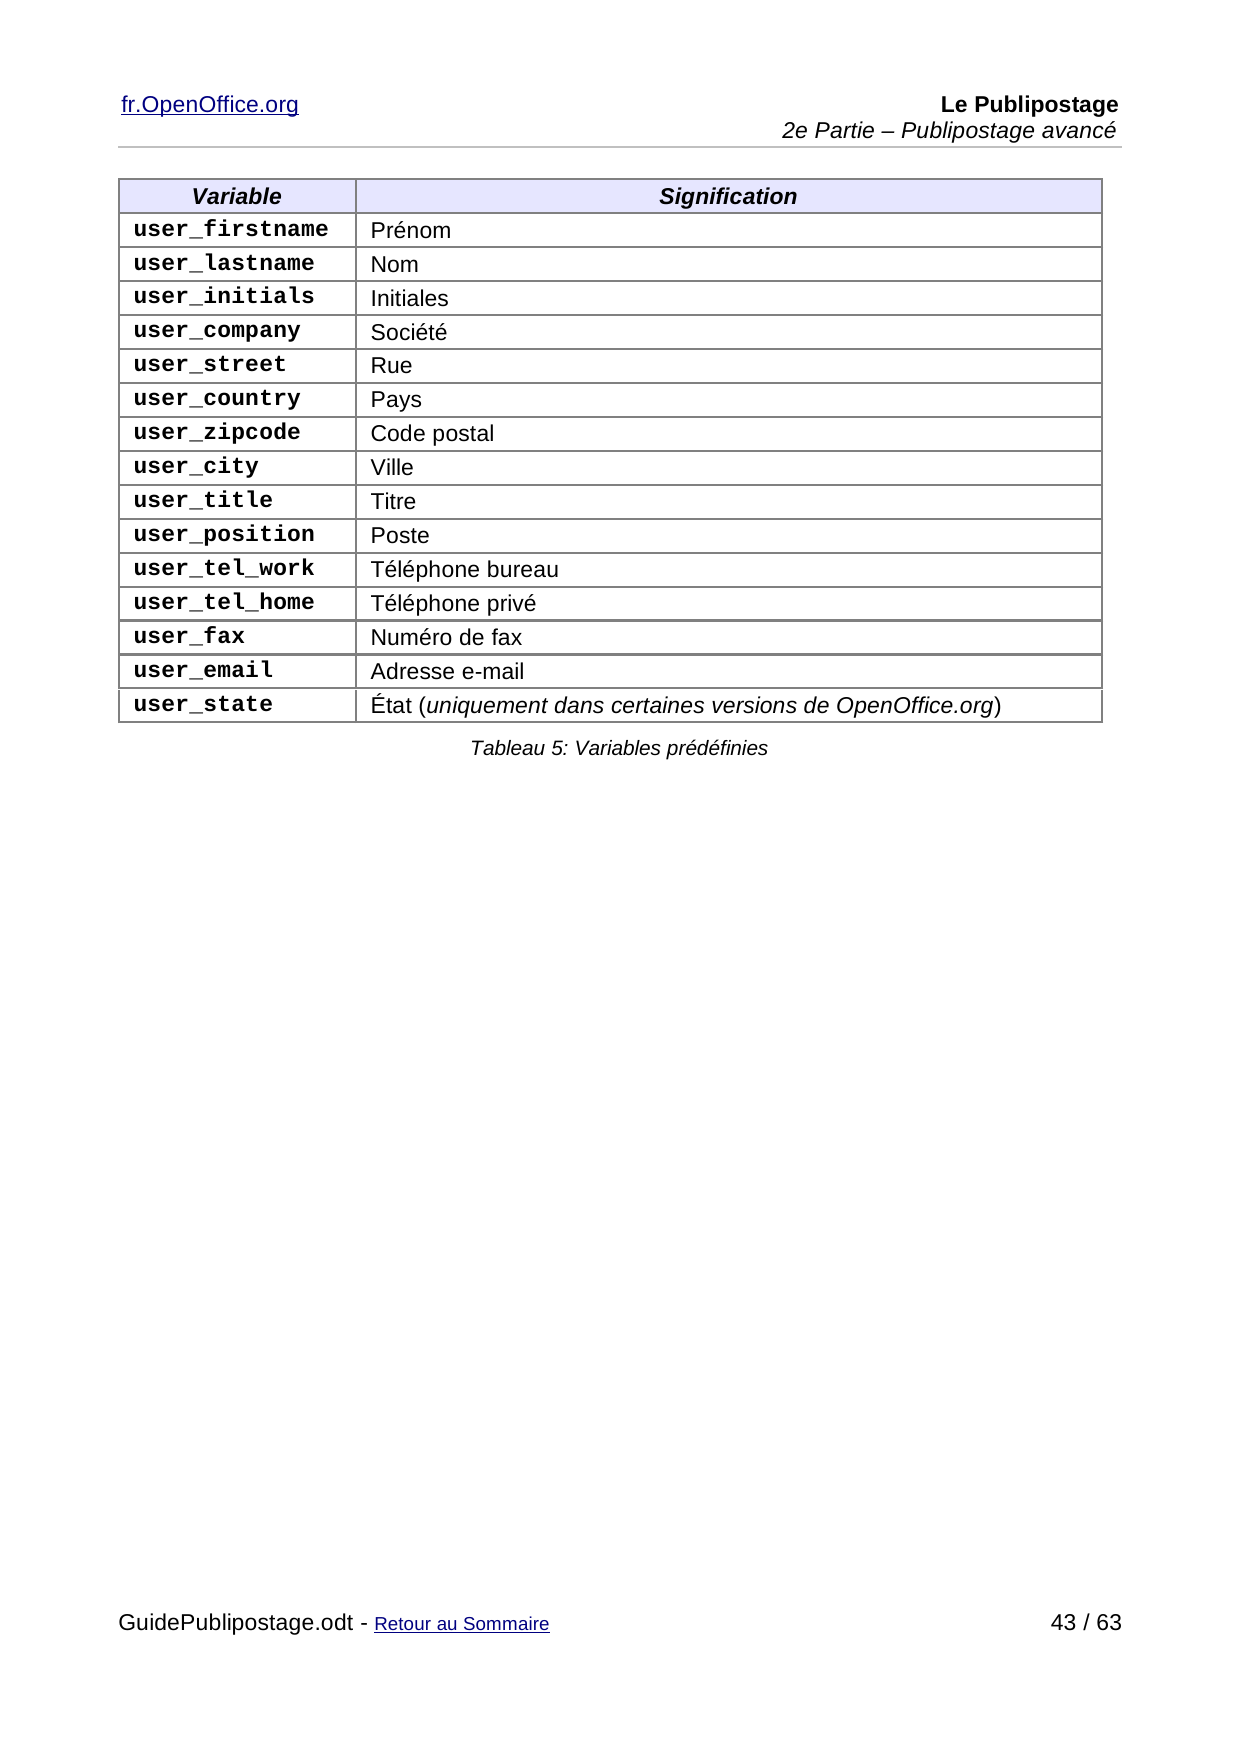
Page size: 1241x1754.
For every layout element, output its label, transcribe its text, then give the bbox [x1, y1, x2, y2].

table_cell Téléphone privé [357, 588, 1101, 619]
table_cell user_fax [120, 622, 355, 653]
text Tableau 5: Variables prédéfinies [118, 736, 1122, 759]
table_cell Nom [357, 248, 1101, 280]
table_cell Prénom [357, 214, 1101, 246]
table_cell Code postal [357, 418, 1101, 450]
table_cell Pays [357, 384, 1101, 416]
table_cell user_lastname [120, 248, 355, 280]
table_cell user_state [120, 690, 355, 721]
table_cell user_initials [120, 282, 355, 314]
table_cell Initiales [357, 282, 1101, 314]
table_cell user_street [120, 350, 355, 382]
table_cell user_firstname [120, 214, 355, 246]
table_cell user_city [120, 452, 355, 484]
table_cell user_tel_home [120, 588, 355, 619]
table_header Variable [120, 180, 355, 212]
table_header Signification [357, 180, 1101, 212]
table_cell Adresse e-mail [357, 656, 1101, 687]
table_cell user_email [120, 656, 355, 687]
table_cell Poste [357, 520, 1101, 552]
table_cell Rue [357, 350, 1101, 382]
table_cell Numéro de fax [357, 622, 1101, 653]
table_cell Titre [357, 486, 1101, 518]
table_cell Société [357, 316, 1101, 348]
table_cell user_zipcode [120, 418, 355, 450]
table_cell user_company [120, 316, 355, 348]
table_cell user_country [120, 384, 355, 416]
table_cell user_tel_work [120, 554, 355, 586]
table_cell user_position [120, 520, 355, 552]
table_cell État (uniquement dans certaines versions de OpenOffice.org) [357, 690, 1101, 721]
table_cell Ville [357, 452, 1101, 484]
table_cell Téléphone bureau [357, 554, 1101, 586]
table_cell user_title [120, 486, 355, 518]
